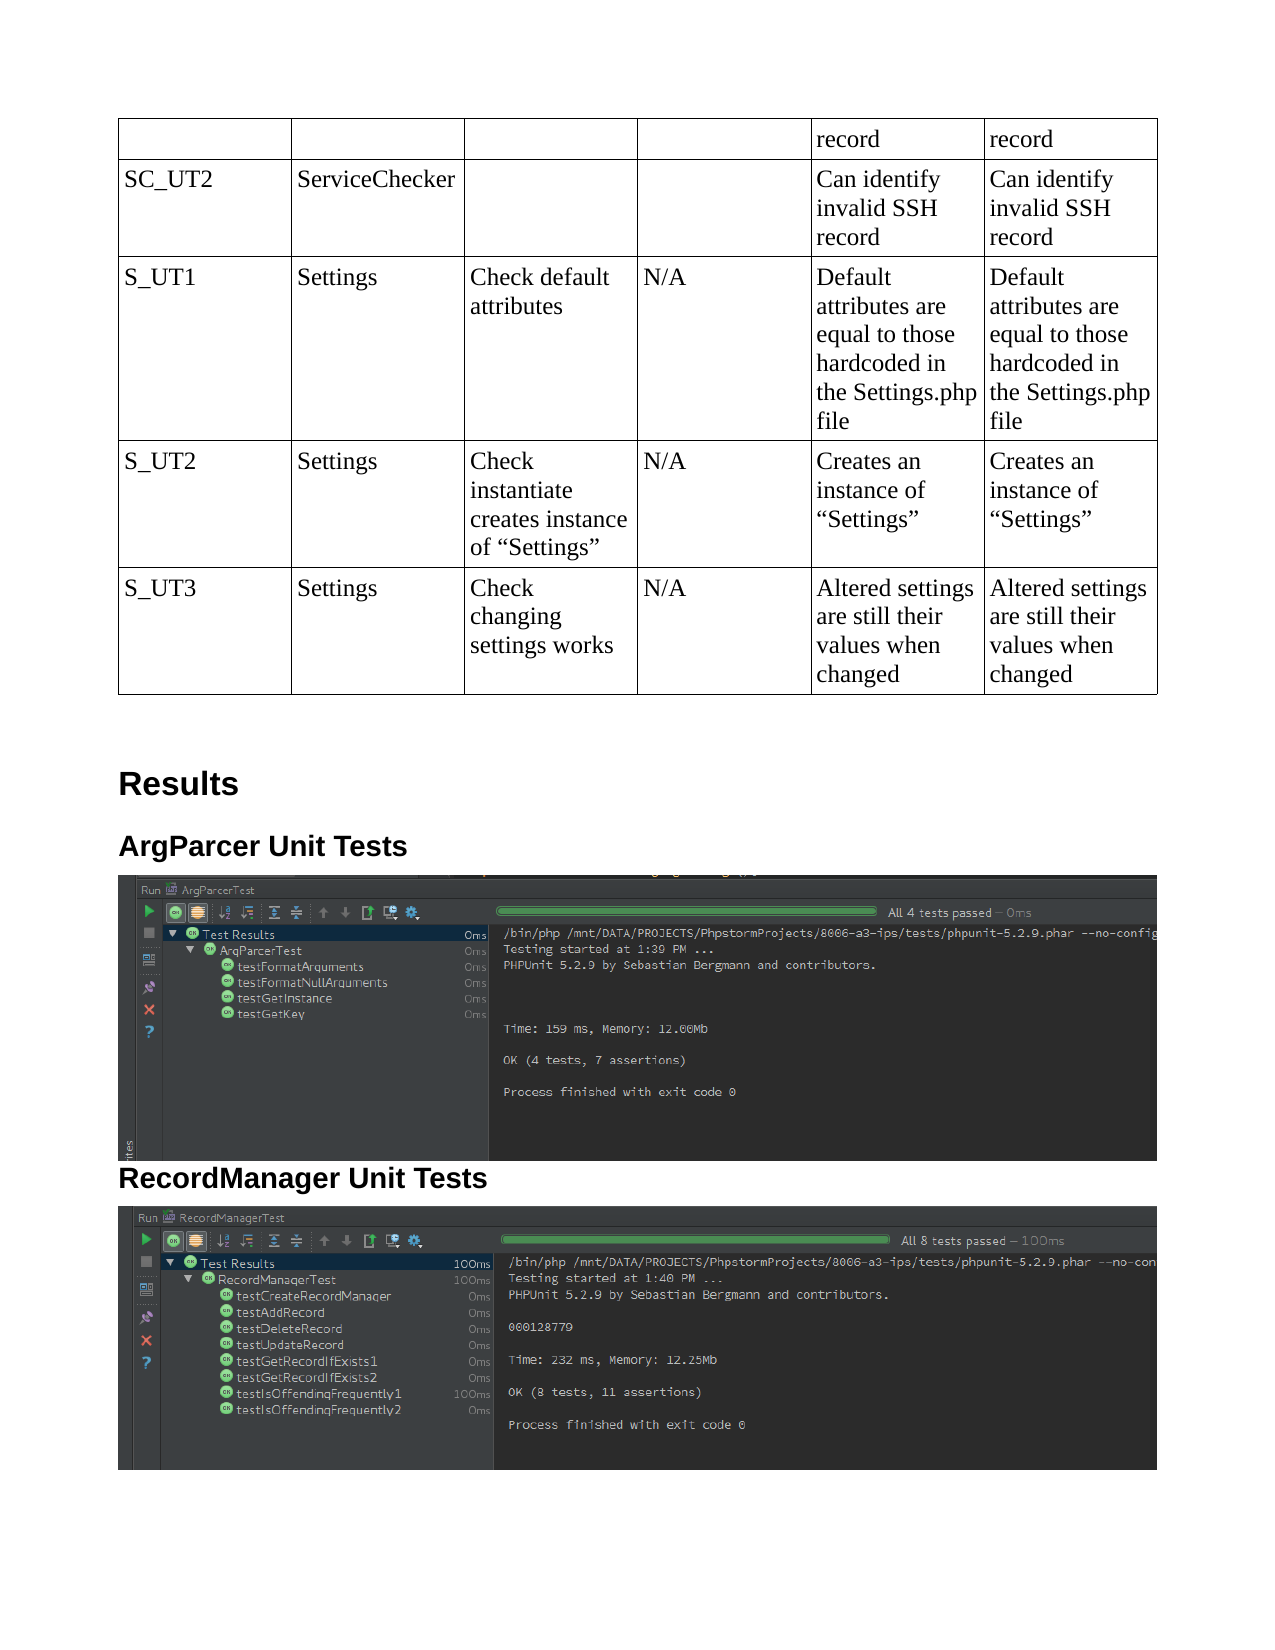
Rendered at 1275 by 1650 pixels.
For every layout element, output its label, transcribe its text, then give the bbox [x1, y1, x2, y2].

table_cell Check default attributes [465, 257, 637, 440]
table_cell [292, 119, 464, 158]
table_cell Altered settings are still their values when changed [985, 568, 1157, 693]
subtitle RecordManager Unit Tests [118, 1161, 1157, 1194]
table_cell Check changing settings works [465, 568, 637, 693]
picture [118, 875, 1157, 1161]
table_cell Can identify invalid SSH record [985, 160, 1157, 256]
table_cell record [812, 119, 984, 158]
table_cell Check instantiate creates instance of “Settings” [465, 441, 637, 567]
table_cell N/A [638, 441, 811, 567]
table_cell Creates an instance of “Settings” [812, 441, 984, 567]
table_cell Can identify invalid SSH record [812, 160, 984, 256]
table_cell Default attributes are equal to those hardcoded in the Settings.php file [985, 257, 1157, 440]
table_cell Settings [292, 568, 464, 693]
table_cell [638, 119, 811, 158]
table_cell Default attributes are equal to those hardcoded in the Settings.php file [812, 257, 984, 440]
table_cell S_UT1 [119, 257, 291, 440]
table_cell SC_UT2 [119, 160, 291, 256]
table_cell N/A [638, 568, 811, 693]
table_cell Creates an instance of “Settings” [985, 441, 1157, 567]
table_cell ServiceChecker [292, 160, 464, 256]
table_cell [638, 160, 811, 256]
table_cell [465, 119, 637, 158]
table_cell [465, 160, 637, 256]
table_cell Settings [292, 257, 464, 440]
table_cell Settings [292, 441, 464, 567]
table_cell record [985, 119, 1157, 158]
table_cell S_UT3 [119, 568, 291, 693]
subtitle ArgParcer Unit Tests [118, 829, 1157, 863]
picture [118, 1206, 1157, 1470]
table_cell [119, 119, 291, 158]
table_cell Altered settings are still their values when changed [812, 568, 984, 693]
table_cell N/A [638, 257, 811, 440]
subtitle Results [118, 763, 1157, 802]
table_cell S_UT2 [119, 441, 291, 567]
